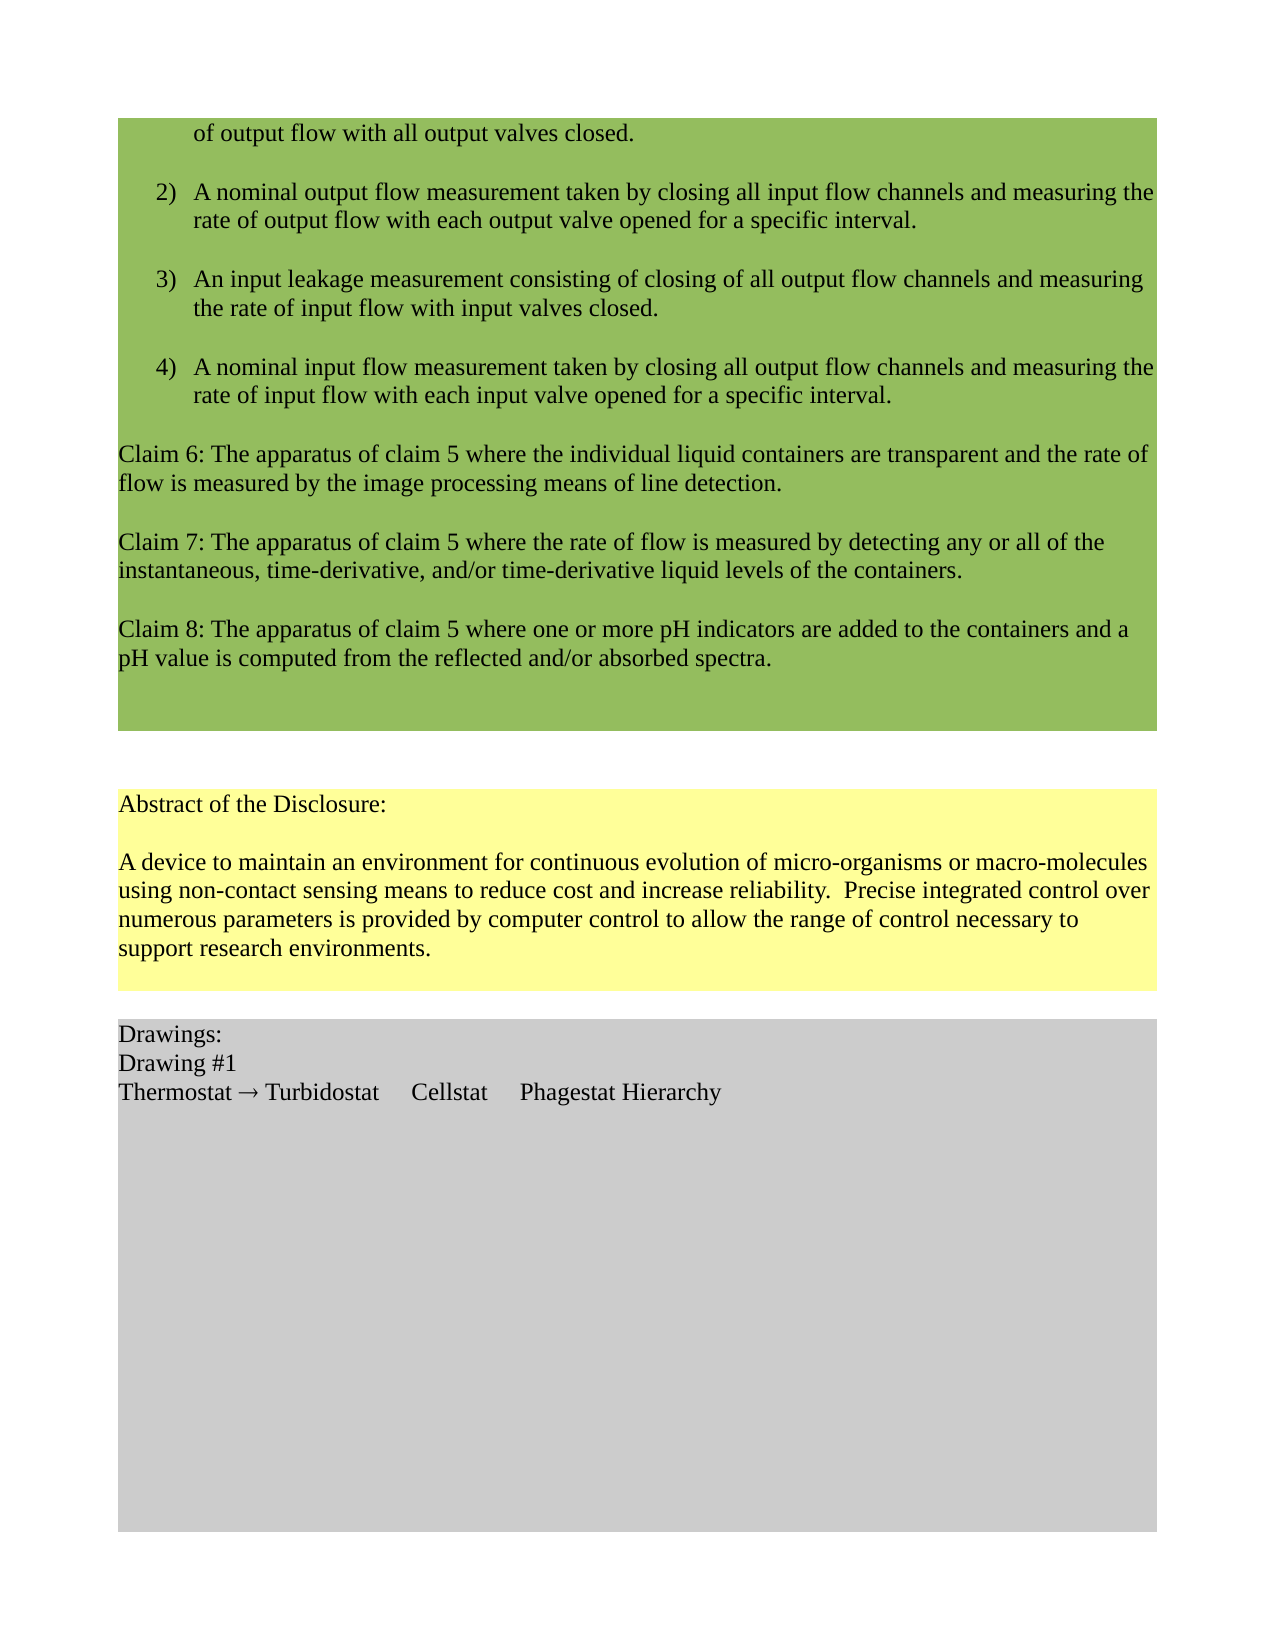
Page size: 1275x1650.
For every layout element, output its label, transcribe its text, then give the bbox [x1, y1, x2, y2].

text Claim 7: The apparatus of claim 5 where the rate of flow is measured by detecting any or all of the instantaneous, time-derivative, and/or time-derivative liquid levels of the containers. [118, 527, 1157, 584]
text Abstract of the Disclosure: [118, 789, 1157, 818]
text Claim 8: The apparatus of claim 5 where one or more pH indicators are added to the containers and a pH value is computed from the reflected and/or absorbed spectra. [118, 614, 1157, 672]
text Drawings: [118, 1019, 1157, 1048]
text Thermostat  Turbidostat  Cellstat  Phagestat Hierarchy [118, 1077, 1157, 1106]
text Claim 6: The apparatus of claim 5 where the individual liquid containers are transparent and the rate of flow is measured by the image processing means of line detection. [118, 439, 1157, 497]
list A nominal output flow measurement taken by closing all input flow channels and measuring the rate of output flow with each output valve opened for a specific interval. [156, 177, 1157, 234]
list An input leakage measurement consisting of closing of all output flow channels and measuring the rate of input flow with input valves closed. [156, 264, 1157, 322]
list A nominal input flow measurement taken by closing all output flow channels and measuring the rate of input flow with each input valve opened for a specific interval. [156, 352, 1157, 409]
text A device to maintain an environment for continuous evolution of micro-organisms or macro-molecules using non-contact sensing means to reduce cost and increase reliability. Precise integrated control over numerous parameters is provided by computer control to allow the range of control necessary to support research environments. [118, 847, 1157, 962]
list of output flow with all output valves closed. [156, 118, 1157, 147]
text Drawing #1 [118, 1048, 1157, 1077]
